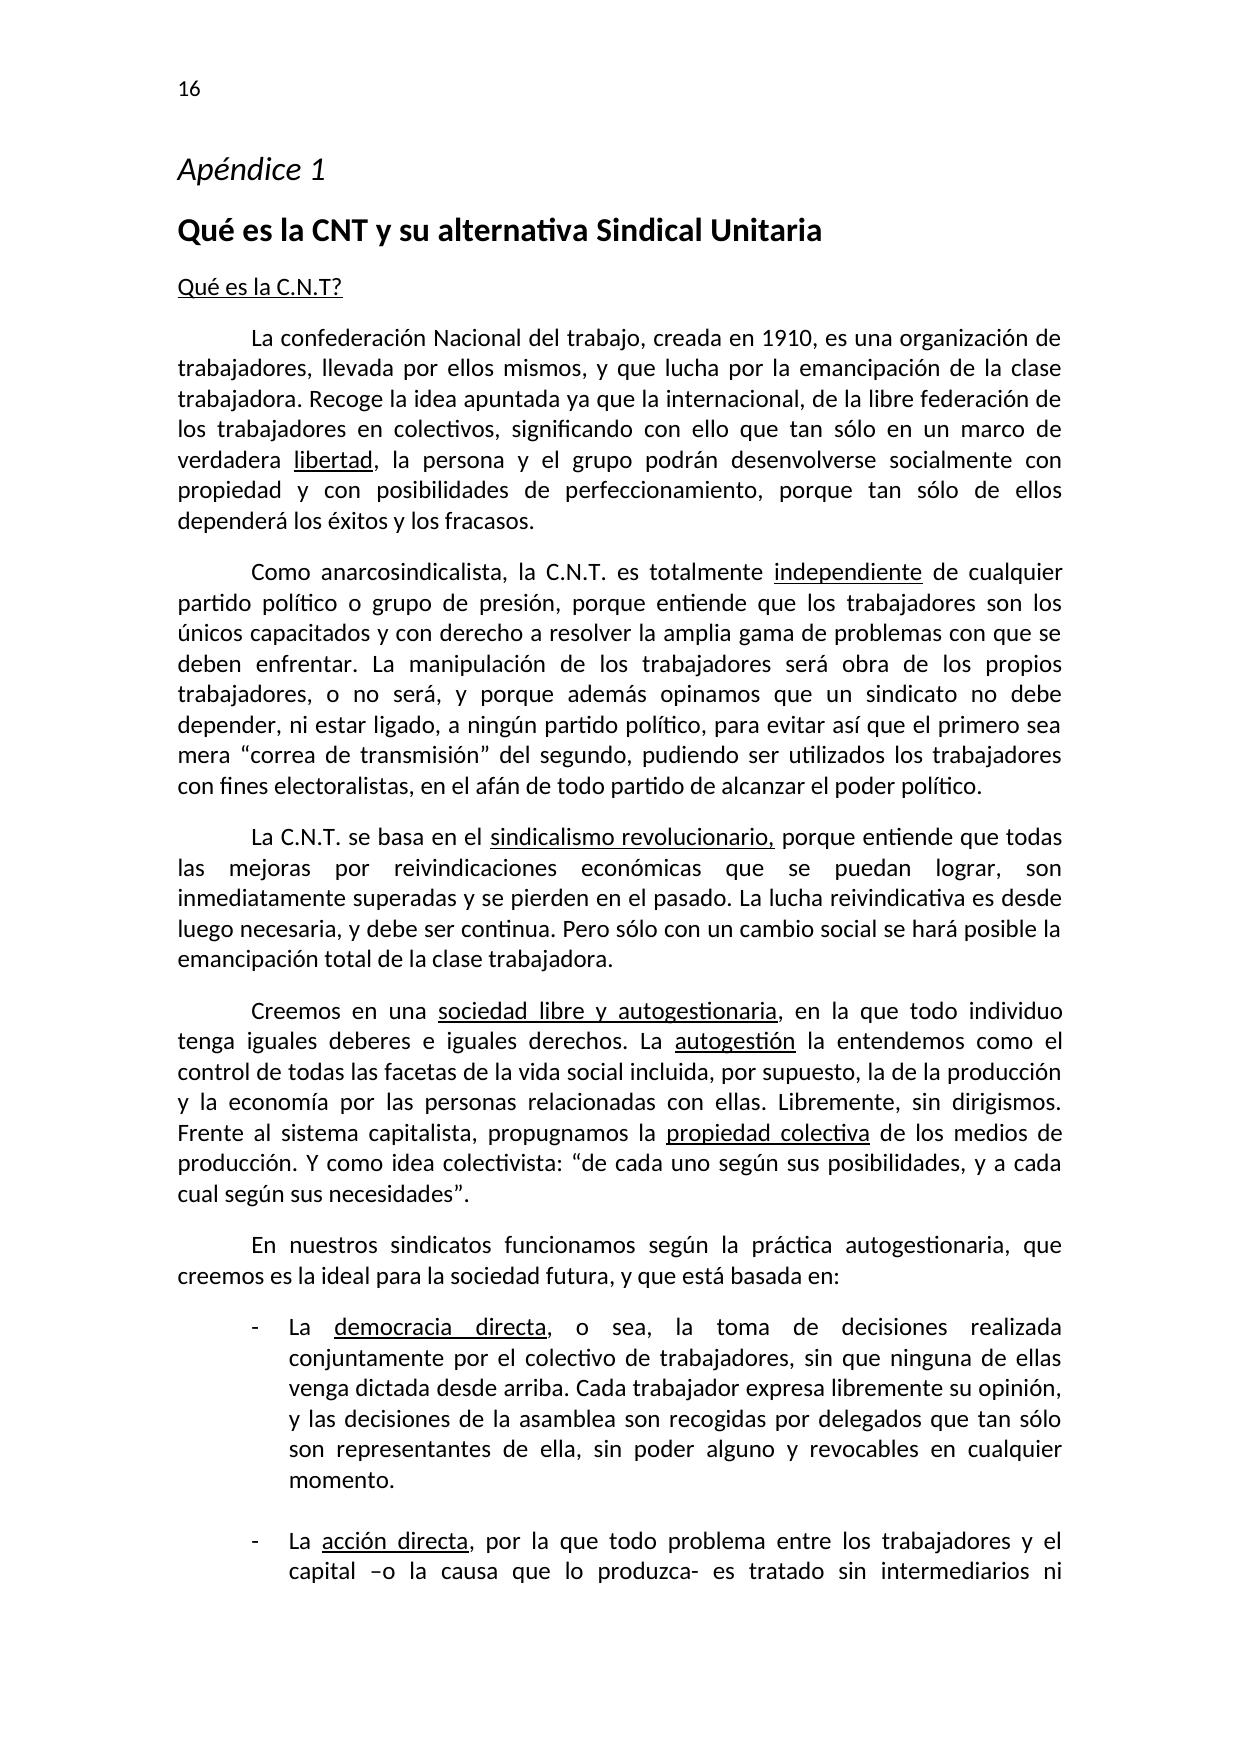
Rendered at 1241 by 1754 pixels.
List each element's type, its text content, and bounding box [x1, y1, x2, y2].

text La C.N.T. se basa en el sindicalismo revolucionario, porque entiende que todas las mejoras por reivindicaciones económicas que se puedan lograr, son inmediatamente superadas y se pierden en el pasado. La lucha reivindicativa es desde luego necesaria, y debe ser continua. Pero sólo con un cambio social se hará posible la emancipación total de la clase trabajadora. [177, 822, 1063, 974]
text Creemos en una sociedad libre y autogestionaria, en la que todo individuo tenga iguales deberes e iguales derechos. La autogestión la entendemos como el control de todas las facetas de la vida social incluida, por supuesto, la de la producción y la economía por las personas relacionadas con ellas. Libremente, sin dirigismos. Frente al sistema capitalista, propugnamos la propiedad colectiva de los medios de producción. Y como idea colectivista: “de cada uno según sus posibilidades, y a cada cual según sus necesidades”. [177, 995, 1063, 1209]
text La confederación Nacional del trabajo, creada en 1910, es una organización de trabajadores, llevada por ellos mismos, y que lucha por la emancipación de la clase trabajadora. Recoge la idea apuntada ya que la internacional, de la libre federación de los trabajadores en colectivos, significando con ello que tan sólo en un marco de verdadera libertad, la persona y el grupo podrán desenvolverse socialmente con propiedad y con posibilidades de perfeccionamiento, porque tan sólo de ellos dependerá los éxitos y los fracasos. [177, 322, 1063, 536]
text Apéndice 1 [177, 148, 1063, 188]
text En nuestros sindicatos funcionamos según la práctica autogestionaria, que creemos es la ideal para la sociedad futura, y que está basada en: [177, 1229, 1063, 1291]
list La acción directa, por la que todo problema entre los trabajadores y el capital –o la causa que lo produzca- es tratado sin intermediarios ni [251, 1525, 1063, 1586]
text Como anarcosindicalista, la C.N.T. es totalmente independiente de cualquier partido político o grupo de presión, porque entiende que los trabajadores son los únicos capacitados y con derecho a resolver la amplia gama de problemas con que se deben enfrentar. La manipulación de los trabajadores será obra de los propios trabajadores, o no será, y porque además opinamos que un sindicato no debe depender, ni estar ligado, a ningún partido político, para evitar así que el primero sea mera “correa de transmisión” del segundo, pudiendo ser utilizados los trabajadores con fines electoralistas, en el afán de todo partido de alcanzar el poder político. [177, 557, 1063, 801]
list La democracia directa, o sea, la toma de decisiones realizada conjuntamente por el colectivo de trabajadores, sin que ninguna de ellas venga dictada desde arriba. Cada trabajador expresa libremente su opinión, y las decisiones de la asamblea son recogidas por delegados que tan sólo son representantes de ella, sin poder alguno y revocables en cualquier momento. [251, 1311, 1063, 1494]
text Qué es la CNT y su alternativa Sindical Unitaria [177, 209, 1063, 250]
text Qué es la C.N.T? [177, 271, 1063, 301]
